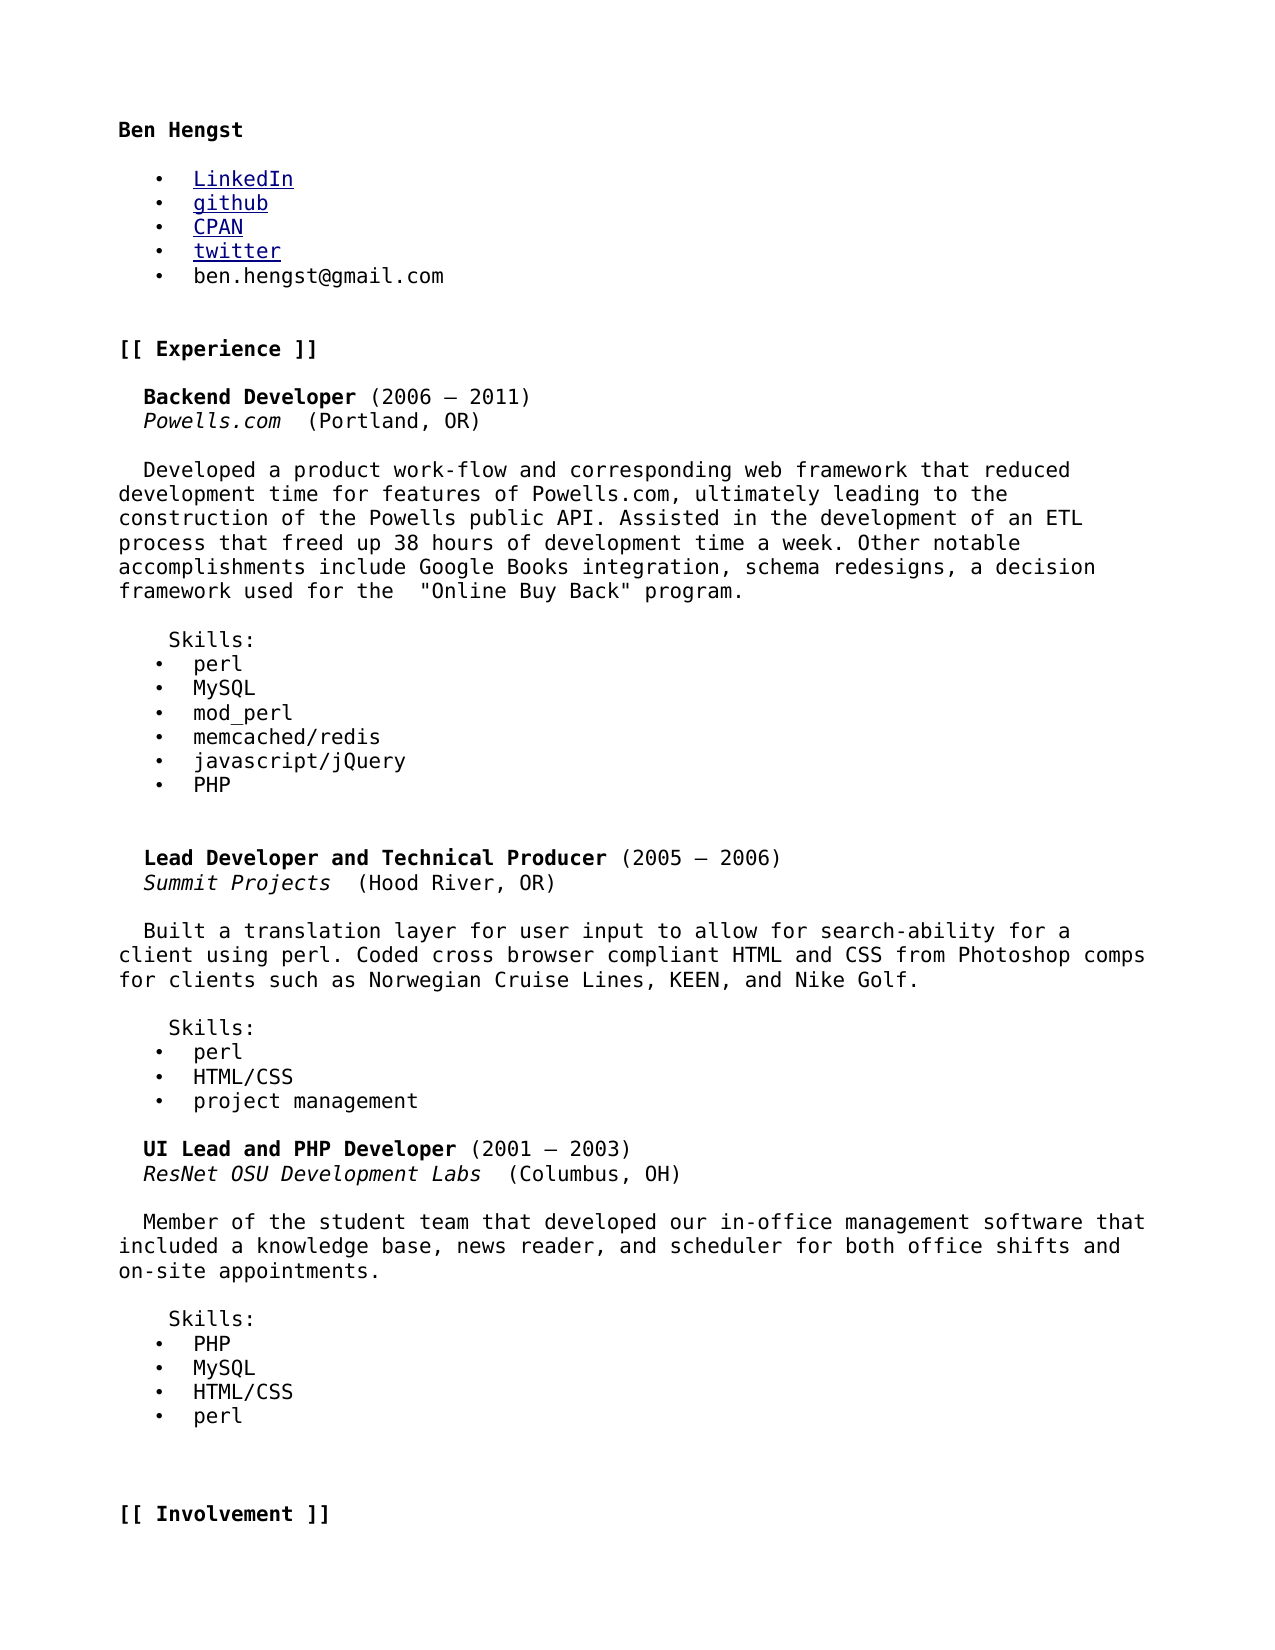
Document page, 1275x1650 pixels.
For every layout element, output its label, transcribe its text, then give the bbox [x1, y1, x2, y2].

list MySQL [156, 1356, 1157, 1380]
text Developed a product work-flow and corresponding web framework that reduced development time for features of Powells.com, ultimately leading to the construction of the Powells public API. Assisted in the development of an ETL process that freed up 38 hours of development time a week. Other notable accomplishments include Google Books integration, schema redesigns, a decision framework used for the "Online Buy Back" program. [118, 458, 1157, 603]
text Powells.com (Portland, OR) [118, 409, 1157, 434]
text Ben Hengst [118, 118, 1157, 142]
list LinkedIn [156, 167, 1157, 191]
list perl [156, 1404, 1157, 1429]
list project management [156, 1089, 1157, 1113]
text Backend Developer (2006 – 2011) [118, 385, 1157, 409]
list mod_perl [156, 701, 1157, 725]
text Built a translation layer for user input to allow for search-ability for a client using perl. Coded cross browser compliant HTML and CSS from Photoshop comps for clients such as Norwegian Cruise Lines, KEEN, and Nike Golf. [118, 919, 1157, 992]
text ResNet OSU Development Labs (Columbus, OH) [118, 1162, 1157, 1186]
list HTML/CSS [156, 1380, 1157, 1404]
list HTML/CSS [156, 1065, 1157, 1089]
list perl [156, 1040, 1157, 1065]
list MySQL [156, 676, 1157, 701]
text UI Lead and PHP Developer (2001 – 2003) [118, 1137, 1157, 1162]
list PHP [156, 1332, 1157, 1356]
text [[ Experience ]] [118, 337, 1157, 361]
list ben.hengst@gmail.com [156, 264, 1157, 288]
list memcached/redis [156, 725, 1157, 749]
list perl [156, 652, 1157, 676]
text Skills: [118, 628, 1157, 652]
text Member of the student team that developed our in-office management software that included a knowledge base, news reader, and scheduler for both office shifts and on-site appointments. [118, 1210, 1157, 1283]
text [[ Involvement ]] [118, 1502, 1157, 1526]
text Skills: [118, 1307, 1157, 1332]
list PHP [156, 773, 1157, 798]
text Skills: [118, 1016, 1157, 1040]
list github [156, 191, 1157, 215]
list CPAN [156, 215, 1157, 239]
list twitter [156, 239, 1157, 264]
list javascript/jQuery [156, 749, 1157, 773]
text Lead Developer and Technical Producer (2005 – 2006) [118, 846, 1157, 871]
text Summit Projects (Hood River, OR) [118, 871, 1157, 895]
